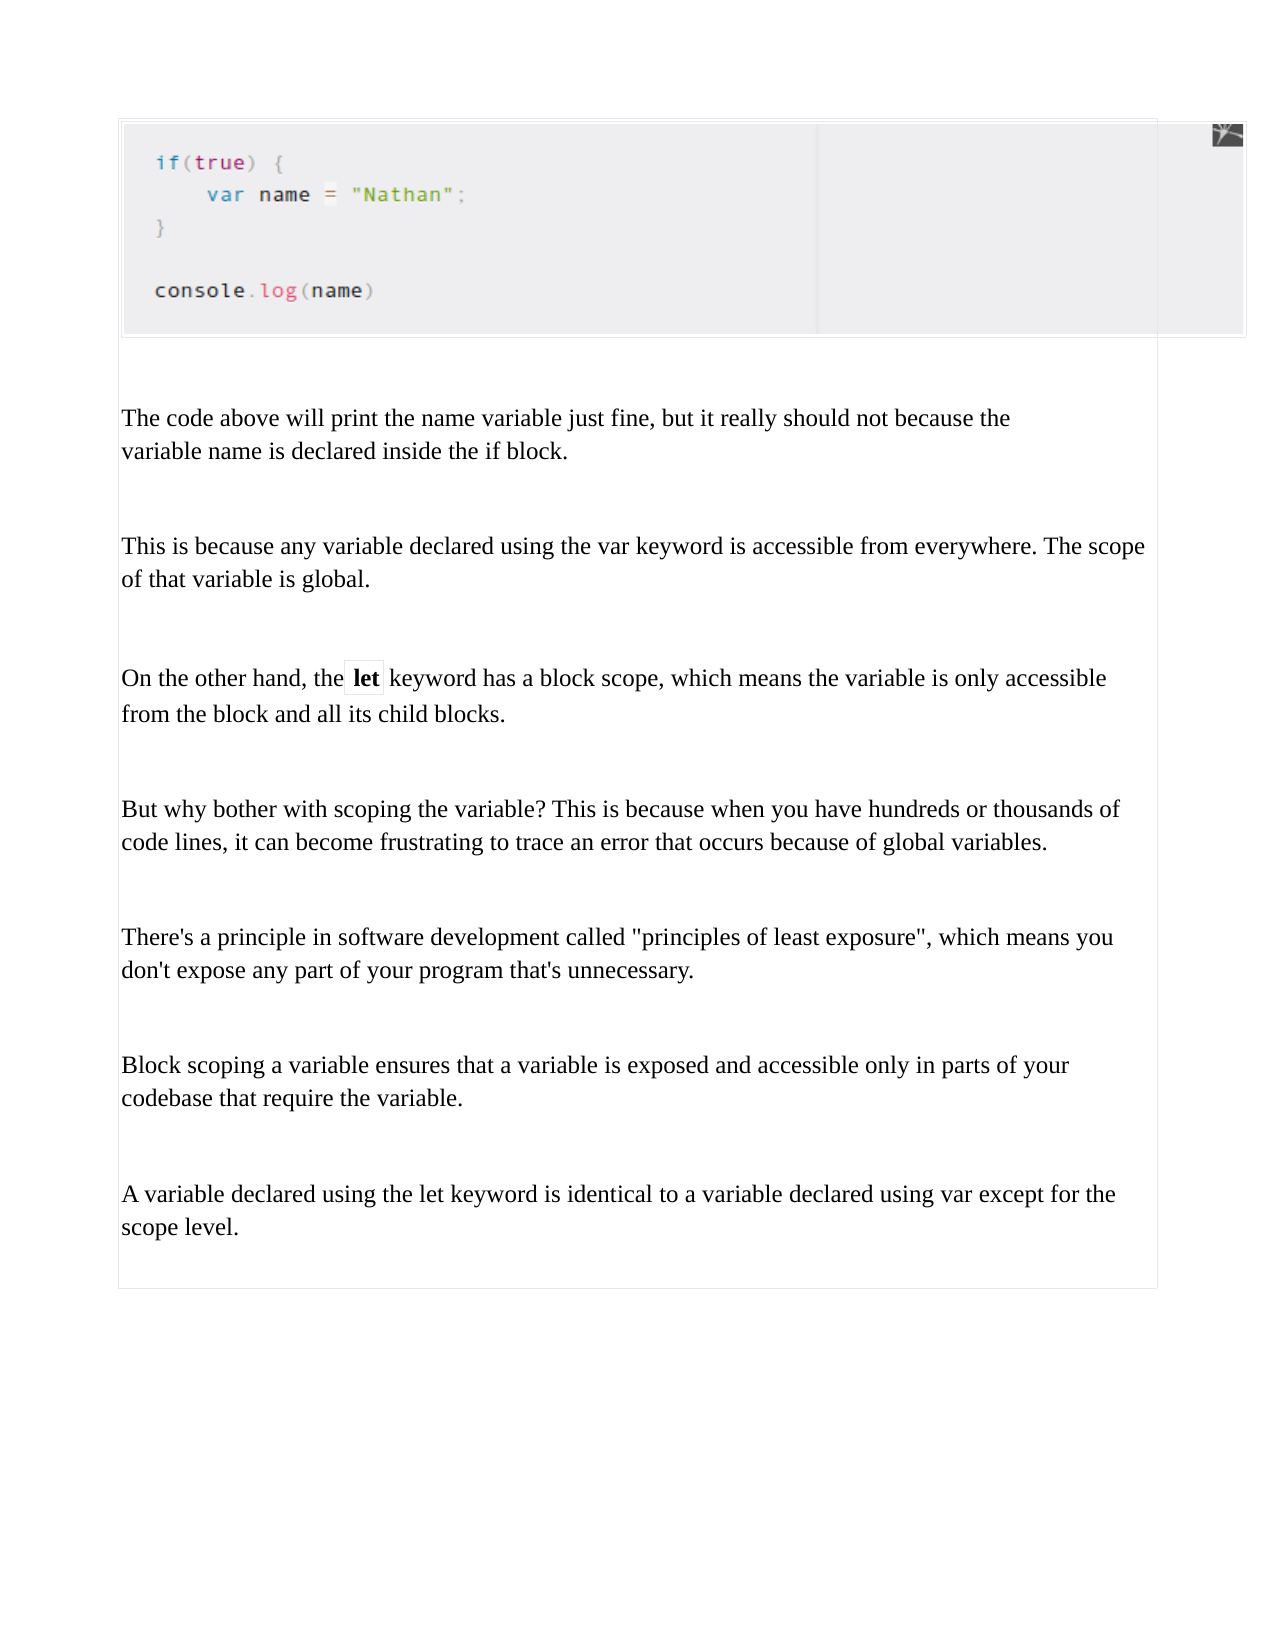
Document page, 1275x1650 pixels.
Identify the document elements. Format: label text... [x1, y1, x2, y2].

text The code above will print the name variable just fine, but it really should not because the variable name is declared inside the if block. [119, 400, 1157, 465]
text On the other hand, the let keyword has a block scope, which means the variable is only accessible from the block and all its child blocks. [119, 657, 1157, 727]
picture [124, 124, 1157, 334]
picture [1158, 124, 1244, 334]
text Block scoping a variable ensures that a variable is exposed and accessible only in parts of your codebase that require the variable. [119, 1047, 1157, 1112]
text But why bother with scoping the variable? This is because when you have hundreds or thousands of code lines, it can become frustrating to trace an error that occurs because of global variables. [119, 791, 1157, 856]
text A variable declared using the let keyword is identical to a variable declared using var except for the scope level. [119, 1176, 1157, 1240]
text There's a principle in software development called "principles of least exposure", which means you don't expose any part of your program that's unnecessary. [119, 919, 1157, 984]
text This is because any variable declared using the var keyword is accessible from everywhere. The scope of that variable is global. [119, 528, 1157, 593]
